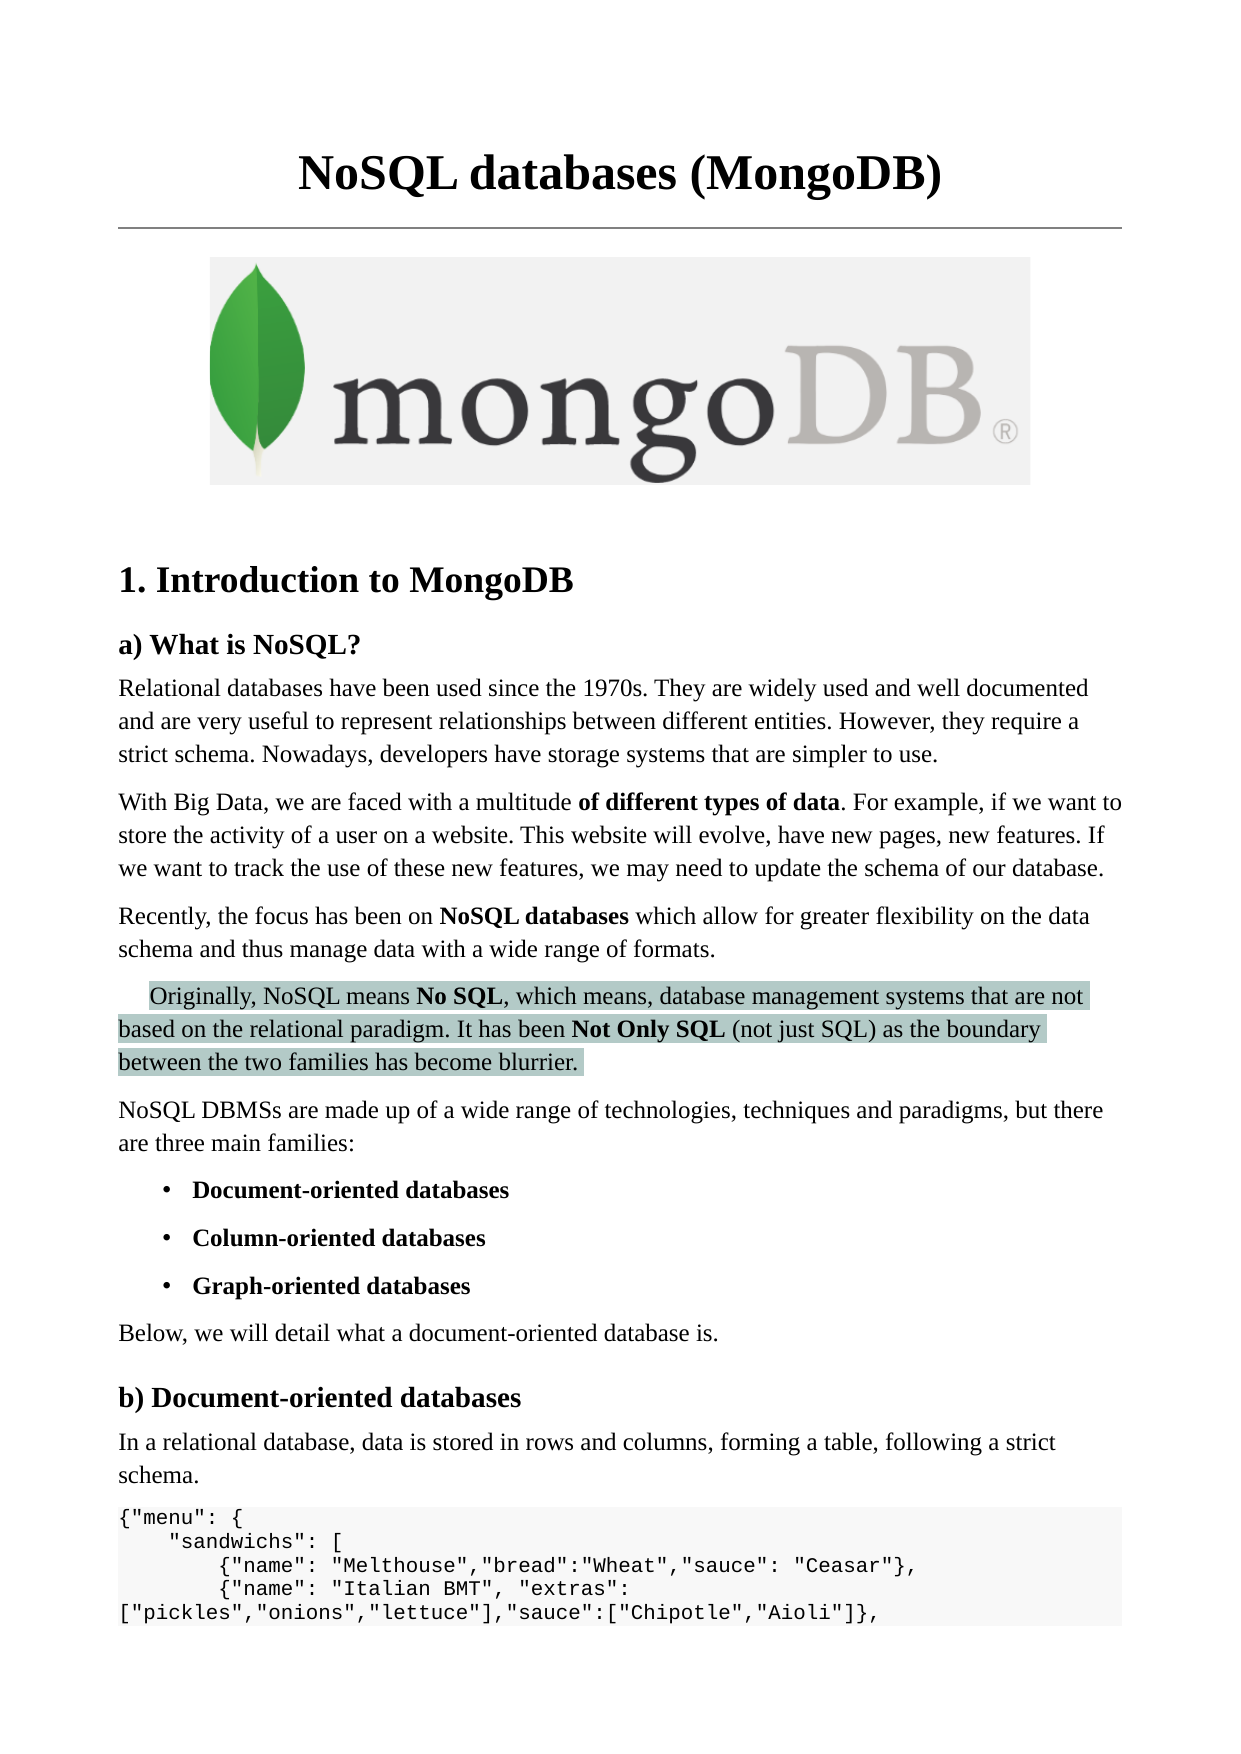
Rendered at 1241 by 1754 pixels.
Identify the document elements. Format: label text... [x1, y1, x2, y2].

subtitle NoSQL databases (MongoDB) [118, 143, 1122, 201]
text "sandwichs": [ [118, 1531, 1122, 1554]
text Below, we will detail what a document-oriented database is. [118, 1318, 1122, 1347]
text Relational databases have been used since the 1970s. They are widely used and well documented and are very useful to represent relationships between different entities. However, they require a strict schema. Nowadays, developers have storage systems that are simpler to use. [118, 673, 1122, 768]
subtitle a) What is NoSQL? [118, 627, 1122, 661]
text Originally, NoSQL means No SQL, which means, database management systems that are not based on the relational paradigm. It has been Not Only SQL (not just SQL) as the boundary between the two families has become blurrier. [118, 981, 1122, 1076]
text {"name": "Melthouse","bread":"Wheat","sauce": "Ceasar"}, [118, 1554, 1122, 1578]
text {"name": "Italian BMT", "extras": ["pickles","onions","lettuce"],"sauce":["Chipotle","Aioli"]}, [118, 1578, 1122, 1626]
text {"menu": { [118, 1507, 1122, 1531]
subtitle 1. Introduction to MongoDB [118, 557, 1122, 600]
list Column-oriented databases [162, 1223, 1122, 1252]
subtitle b) Document-oriented databases [118, 1381, 1122, 1414]
list Graph-oriented databases [162, 1271, 1122, 1299]
text NoSQL DBMSs are made up of a wide range of technologies, techniques and paradigms, but there are three main families: [118, 1095, 1122, 1157]
list Document-oriented databases [162, 1176, 1122, 1204]
text Recently, the focus has been on NoSQL databases which allow for greater flexibility on the data schema and thus manage data with a wide range of formats. [118, 901, 1122, 962]
text In a relational database, data is stored in rows and columns, forming a table, following a strict schema. [118, 1427, 1122, 1488]
picture [209, 257, 1031, 485]
text With Big Data, we are faced with a multitude of different types of data. For example, if we want to store the activity of a user on a website. This website will evolve, have new pages, new features. If we want to track the use of these new features, we may need to update the schema of our database. [118, 787, 1122, 882]
